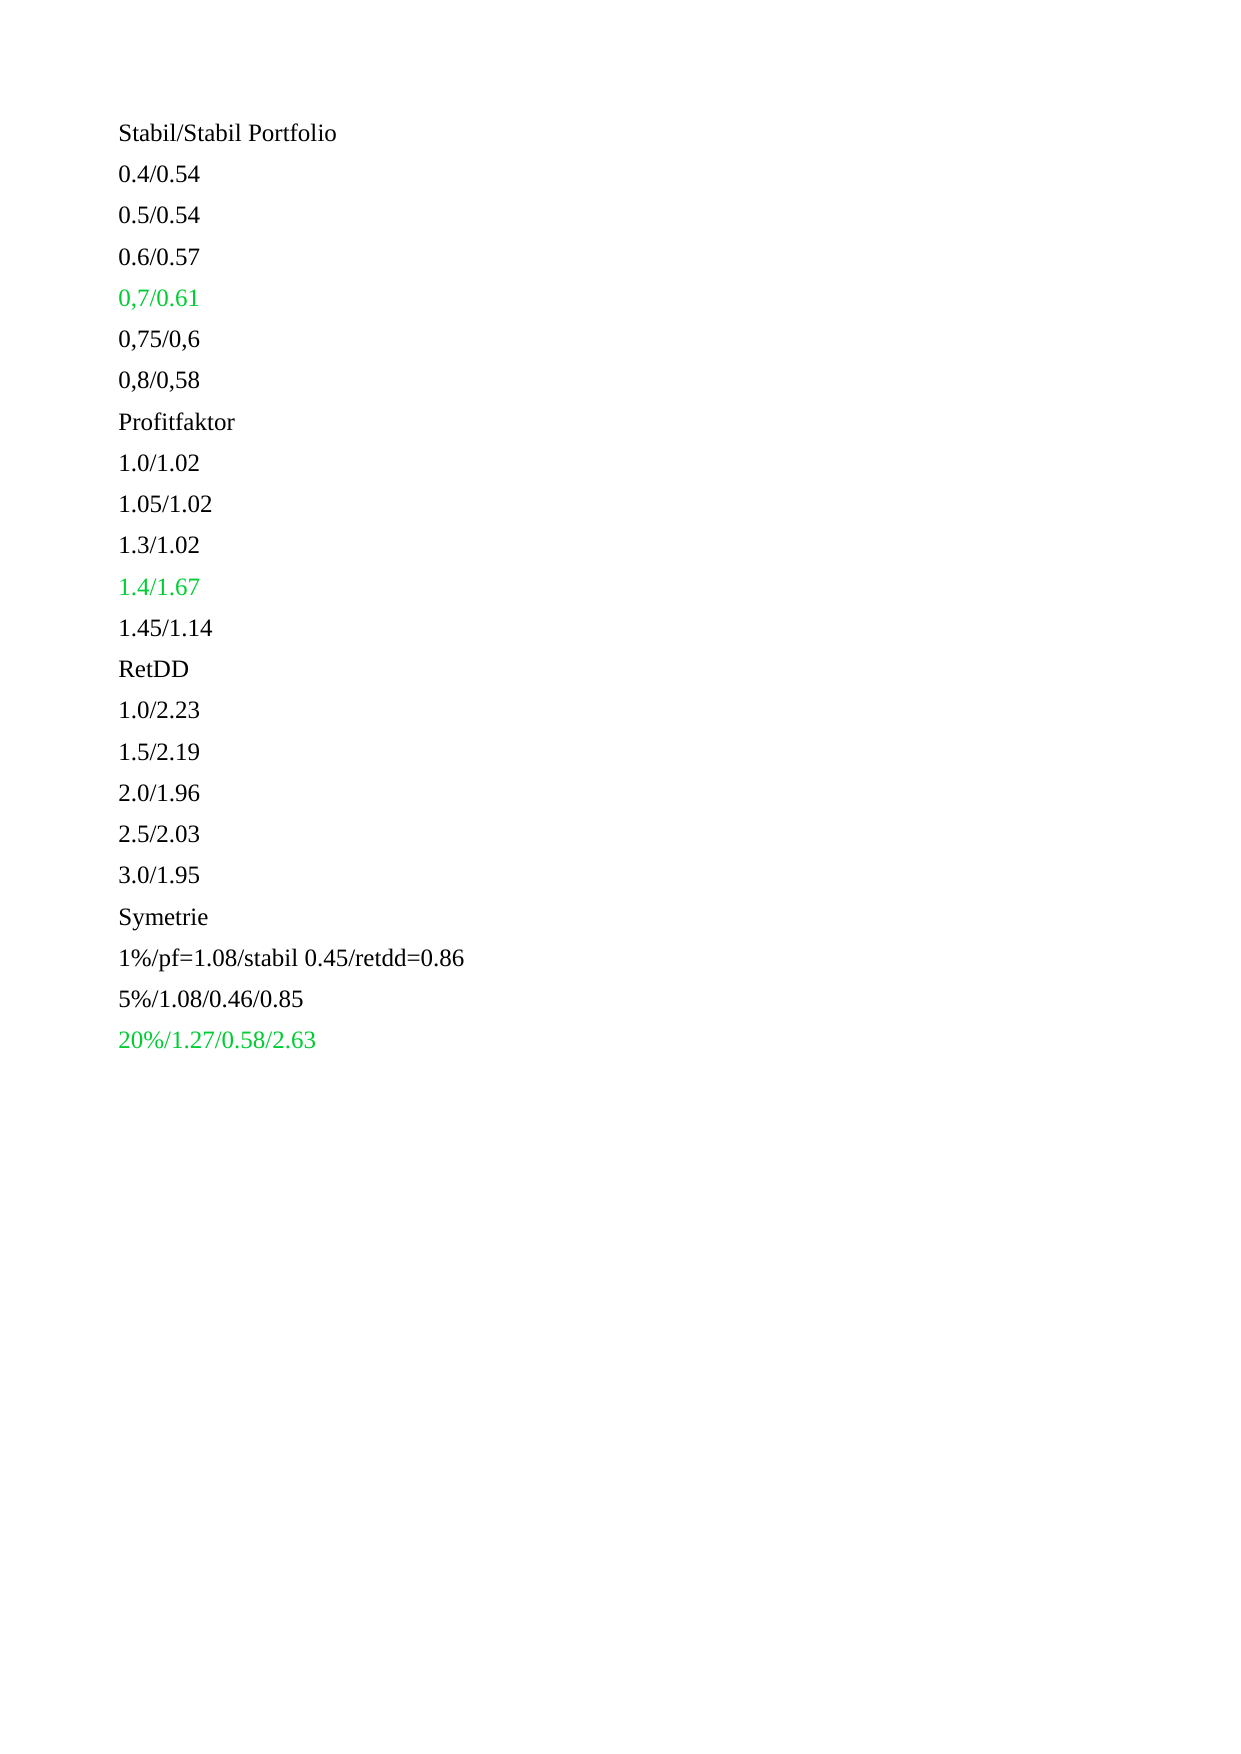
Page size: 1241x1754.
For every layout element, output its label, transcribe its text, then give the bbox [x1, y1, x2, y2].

text RetDD [118, 654, 1122, 683]
text 0,8/0,58 [118, 366, 1122, 394]
text 1%/pf=1.08/stabil 0.45/retdd=0.86 [118, 943, 1122, 972]
text 0,7/0.61 [118, 283, 1122, 312]
text 1.5/2.19 [118, 737, 1122, 766]
text 0.4/0.54 [118, 159, 1122, 188]
text Symetrie [118, 902, 1122, 931]
text 1.3/1.02 [118, 531, 1122, 559]
text 1.0/1.02 [118, 448, 1122, 477]
text 20%/1.27/0.58/2.63 [118, 1026, 1122, 1054]
text 1.4/1.67 [118, 572, 1122, 601]
text 1.45/1.14 [118, 613, 1122, 642]
text 0,75/0,6 [118, 324, 1122, 353]
text Profitfaktor [118, 407, 1122, 436]
text 3.0/1.95 [118, 861, 1122, 889]
text 0.6/0.57 [118, 242, 1122, 271]
text 1.0/2.23 [118, 696, 1122, 724]
text 0.5/0.54 [118, 201, 1122, 229]
text 1.05/1.02 [118, 489, 1122, 518]
text 2.0/1.96 [118, 778, 1122, 807]
text 5%/1.08/0.46/0.85 [118, 984, 1122, 1013]
text 2.5/2.03 [118, 819, 1122, 848]
text Stabil/Stabil Portfolio [118, 118, 1122, 147]
